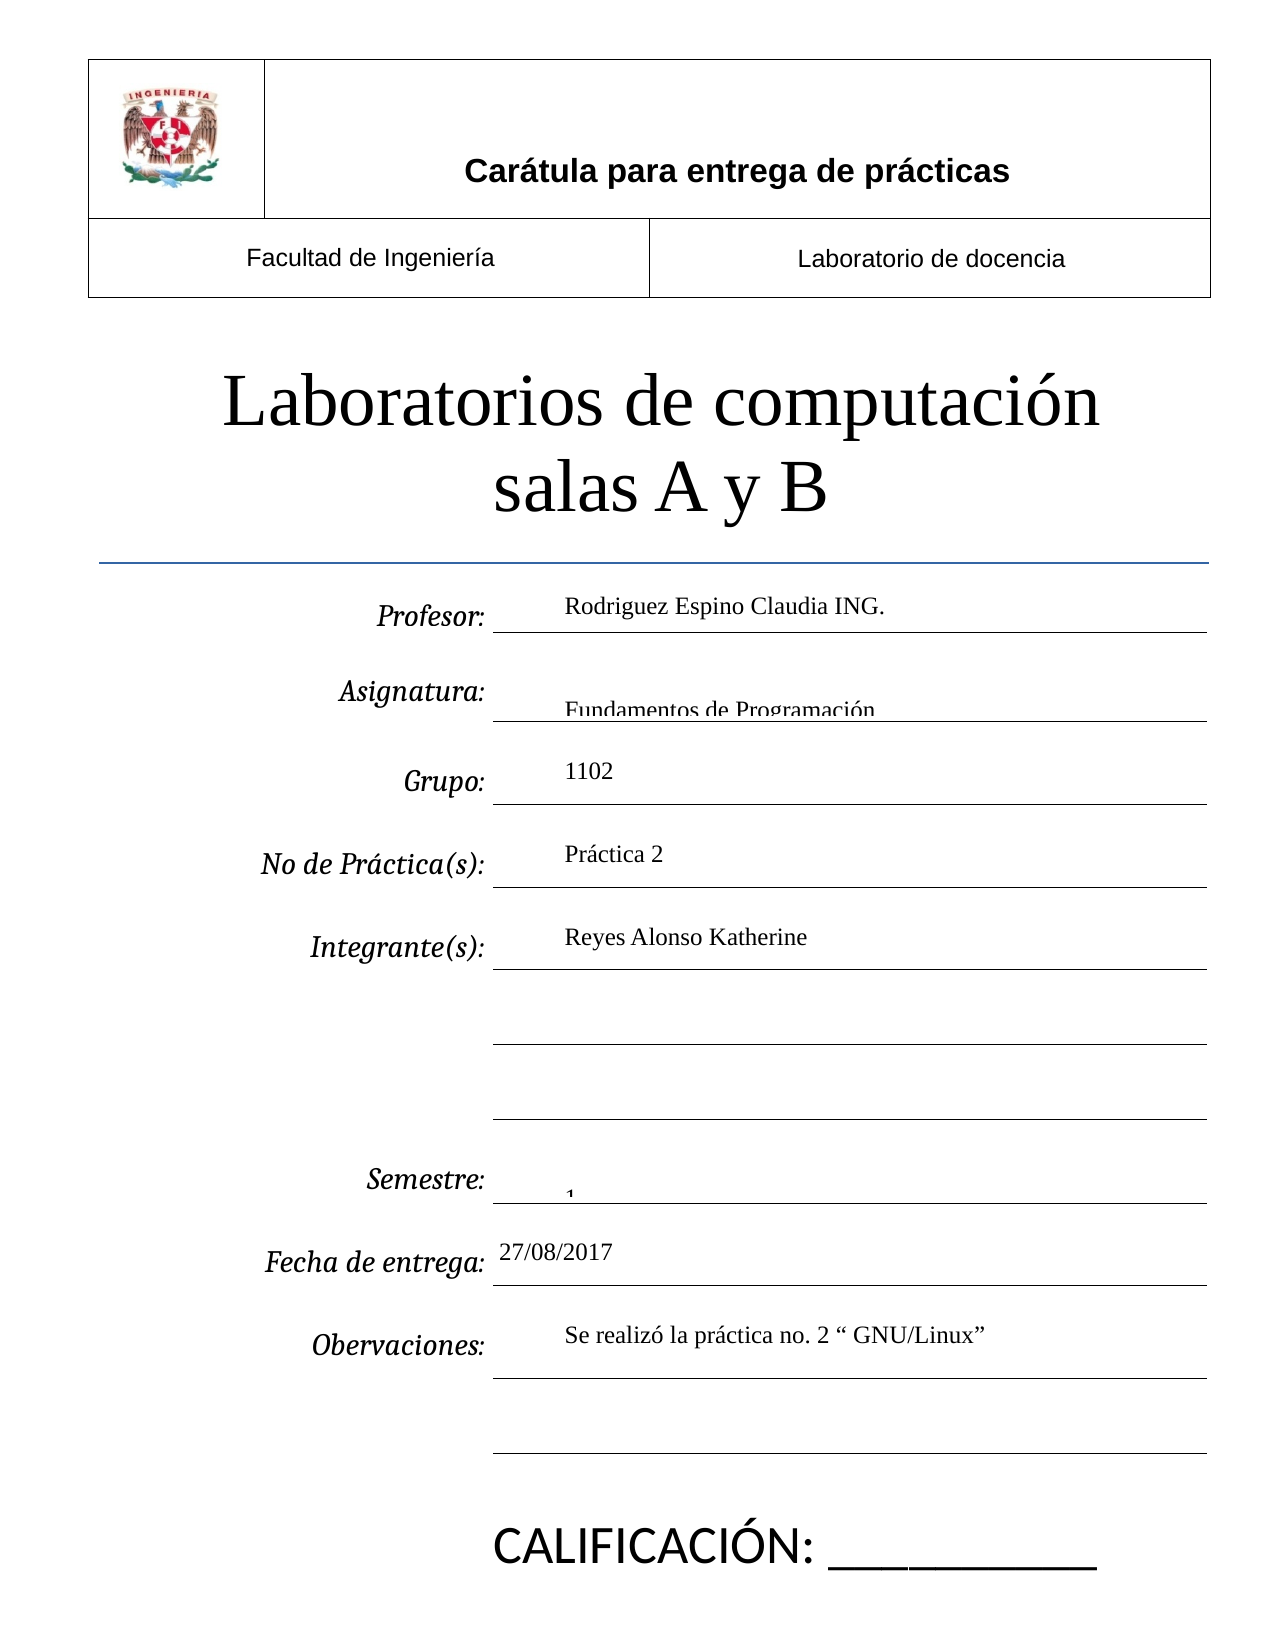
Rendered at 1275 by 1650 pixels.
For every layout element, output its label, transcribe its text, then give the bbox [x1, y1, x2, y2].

text salas A y B [118, 441, 1205, 528]
table_cell [493, 1379, 1207, 1453]
table_cell [118, 1044, 493, 1119]
table_header Rodriguez Espino Claudia ING. [493, 564, 1207, 631]
table_cell Grupo: [118, 721, 493, 804]
table_cell [493, 970, 1207, 1044]
table_cell Práctica 2 [493, 805, 1207, 887]
table_cell 1 [493, 1120, 1207, 1202]
table_cell Reyes Alonso Katherine [493, 888, 1207, 969]
table_cell Facultad de Ingeniería [89, 219, 649, 297]
table_cell Obervaciones: [118, 1285, 493, 1378]
table_cell Semestre: [118, 1119, 493, 1202]
table_cell [118, 969, 493, 1044]
table_cell 1102 [493, 722, 1207, 804]
table_cell Fecha de entrega: [118, 1203, 493, 1285]
table_cell 27/08/2017 [493, 1204, 1207, 1285]
table_header [89, 60, 264, 217]
table_header [493, 556, 1207, 562]
text Laboratorios de computación [118, 355, 1205, 441]
table_cell [118, 1378, 493, 1453]
text CALIFICACIÓN: __________ [118, 1511, 1205, 1577]
table_header [118, 556, 493, 562]
table_cell Se realizó la práctica no. 2 “ GNU/Linux” [493, 1286, 1207, 1378]
table_cell Asignatura: [118, 631, 493, 721]
table_header Carátula para entrega de prácticas [265, 60, 1210, 217]
table_cell [493, 1045, 1207, 1119]
table_header Profesor: [118, 564, 493, 631]
table_cell Fundamentos de Programación [493, 633, 1207, 721]
table_cell Laboratorio de docencia [650, 219, 1210, 297]
table_cell Integrante(s): [118, 887, 493, 969]
table_cell No de Práctica(s): [118, 804, 493, 887]
